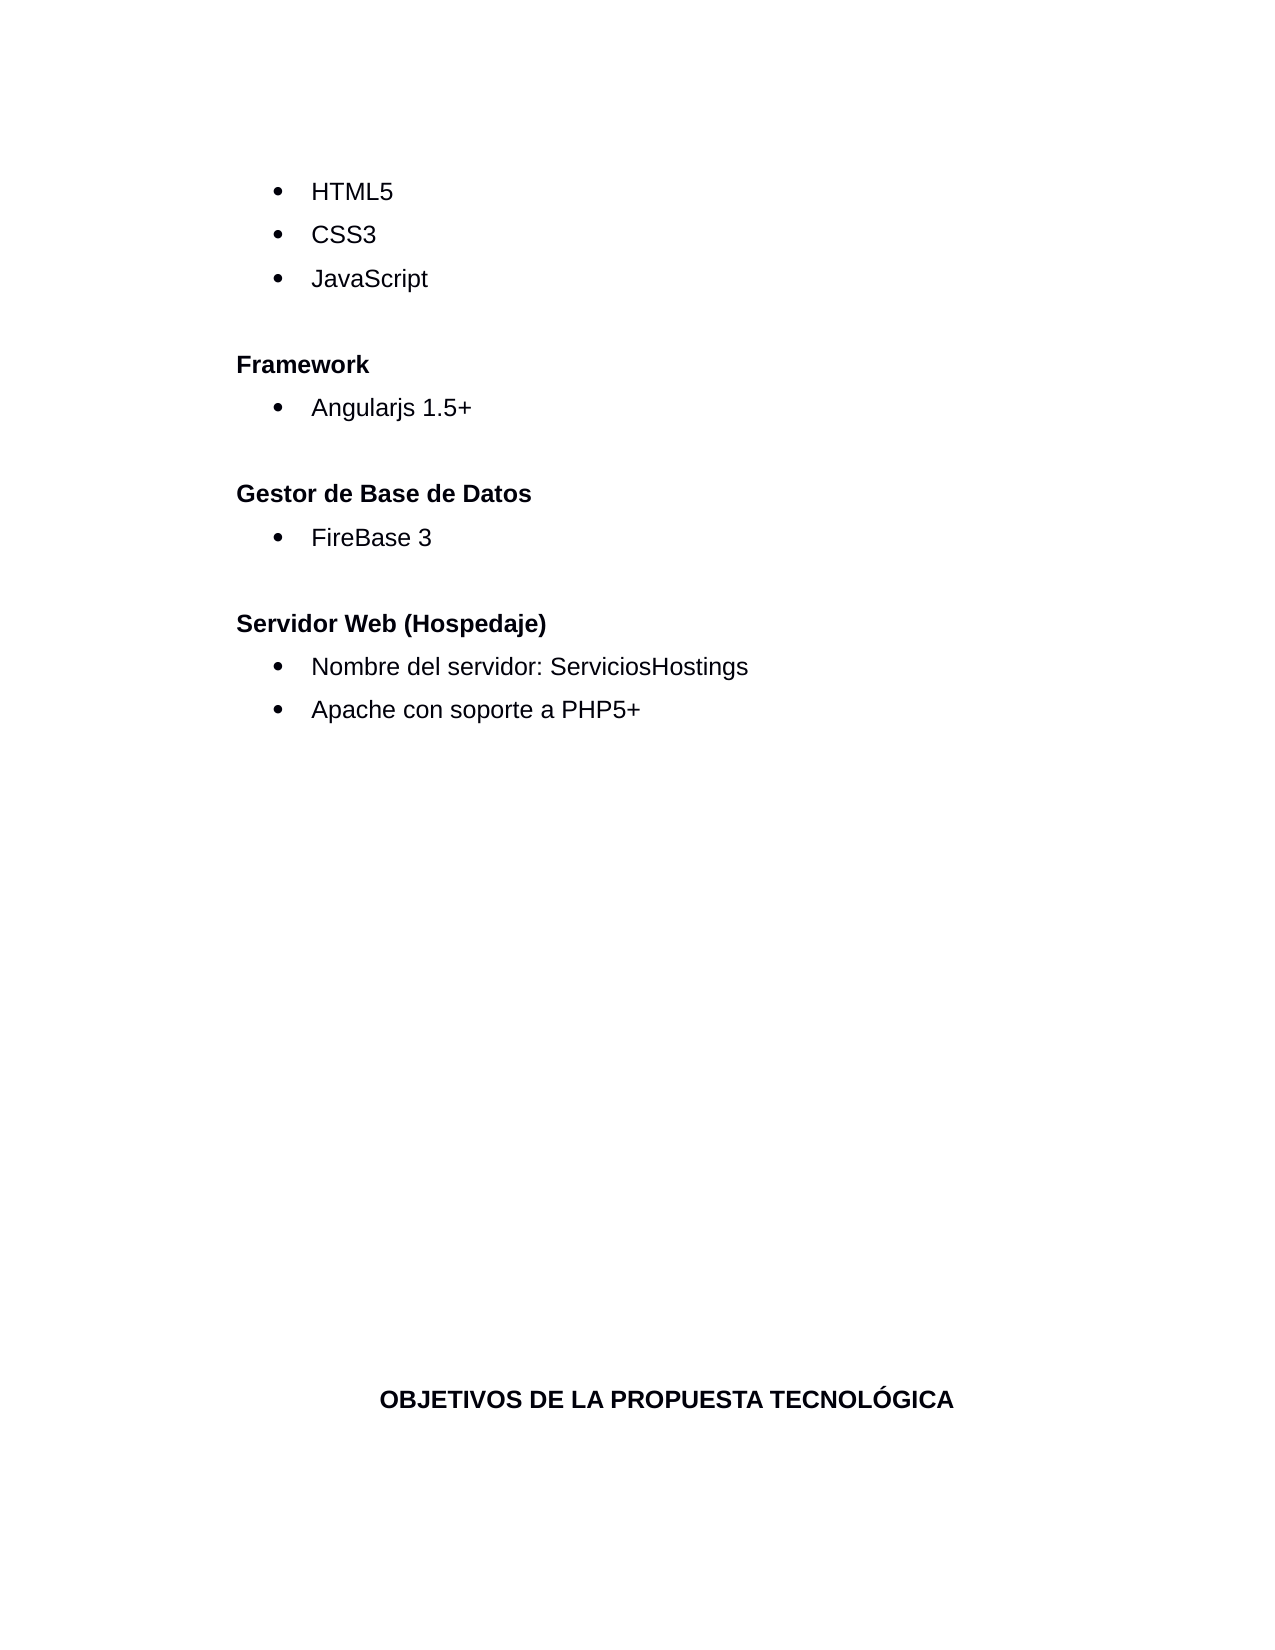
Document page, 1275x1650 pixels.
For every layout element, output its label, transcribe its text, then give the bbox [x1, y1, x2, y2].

list FireBase 3 [274, 523, 1098, 551]
list JavaScript [274, 264, 1098, 292]
list Nombre del servidor: ServiciosHostings [274, 652, 1098, 681]
text OBJETIVOS DE LA PROPUESTA TECNOLÓGICA [236, 1385, 1098, 1414]
list Apache con soporte a PHP5+ [274, 695, 1098, 724]
text Servidor Web (Hospedaje) [236, 609, 1098, 638]
list CSS3 [274, 220, 1098, 249]
text Framework [236, 350, 1098, 379]
list Angularjs 1.5+ [274, 393, 1098, 422]
text Gestor de Base de Datos [236, 479, 1098, 508]
list HTML5 [274, 177, 1098, 206]
